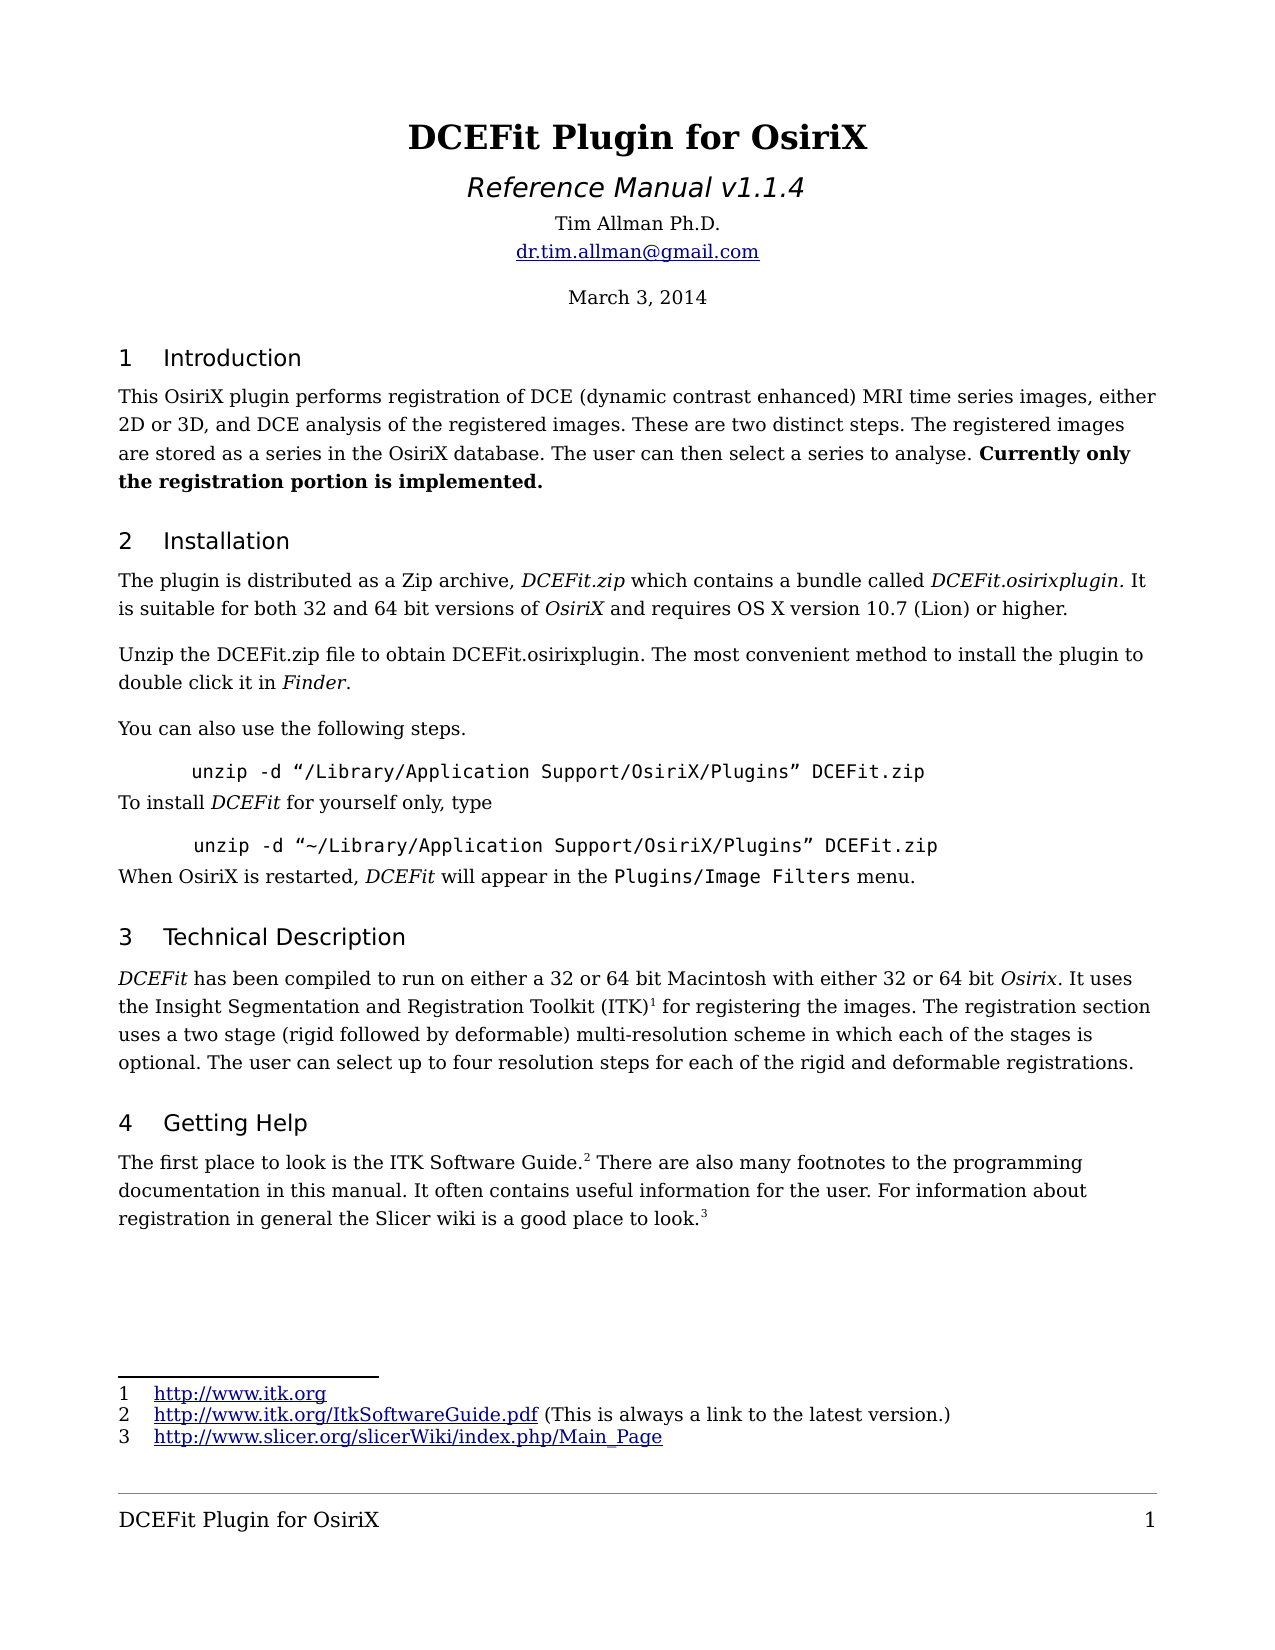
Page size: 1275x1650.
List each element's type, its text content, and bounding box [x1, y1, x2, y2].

subtitle Getting Help [118, 1110, 1157, 1137]
text DCEFit has been compiled to run on either a 32 or 64 bit Macintosh with either 32 or 64 bit Osirix. It uses the Insight Segmentation and Registration Toolkit (ITK) for registering the images. The registration section uses a two stage (rigid followed by deformable) multi-resolution scheme in which each of the stages is optional. The user can select up to four resolution steps for each of the rigid and deformable registrations. [118, 968, 1157, 1074]
text You can also use the following steps. [118, 718, 1157, 740]
text March 3, 2014 [118, 287, 1157, 309]
text The plugin is distributed as a Zip archive, DCEFit.zip which contains a bundle called DCEFit.osirixplugin. It is suitable for both 32 and 64 bit versions of OsiriX and requires OS X version 10.7 (Lion) or higher. [118, 570, 1157, 620]
text http://www.slicer.org/slicerWiki/index.php/Main_Page [118, 1426, 1157, 1448]
text Unzip the DCEFit.zip file to obtain DCEFit.osirixplugin. The most convenient method to install the plugin to double click it in Finder. [118, 644, 1157, 694]
subtitle Reference Manual v1.1.4 [118, 172, 1157, 204]
subtitle Introduction [118, 345, 1157, 371]
title DCEFit Plugin for OsiriX [118, 118, 1157, 157]
text http://www.itk.org/ItkSoftwareGuide.pdf (This is always a link to the latest version.) [118, 1404, 1157, 1426]
text This OsiriX plugin performs registration of DCE (dynamic contrast enhanced) MRI time series images, either 2D or 3D, and DCE analysis of the registered images. These are two distinct steps. The registered images are stored as a series in the OsiriX database. The user can then select a series to analyse. Currently only the registration portion is implemented. [118, 386, 1157, 492]
subtitle Installation [118, 528, 1157, 555]
text unzip -d “~/Library/Application Support/OsiriX/Plugins” DCEFit.zip [193, 835, 1157, 857]
text Tim Allman Ph.D. dr.tim.allman@gmail.com [118, 213, 1157, 263]
text unzip -d “/Library/Application Support/OsiriX/Plugins” DCEFit.zip [191, 761, 1157, 783]
text To install DCEFit for yourself only, type [118, 792, 1157, 814]
subtitle Technical Description [118, 924, 1157, 950]
text The first place to look is the ITK Software Guide. There are also many footnotes to the programming documentation in this manual. It often contains useful information for the user. For information about registration in general the Slicer wiki is a good place to look. [118, 1152, 1157, 1229]
text http://www.itk.org [118, 1383, 1157, 1404]
text When OsiriX is restarted, DCEFit will appear in the Plugins/Image Filters menu. [118, 866, 1157, 888]
